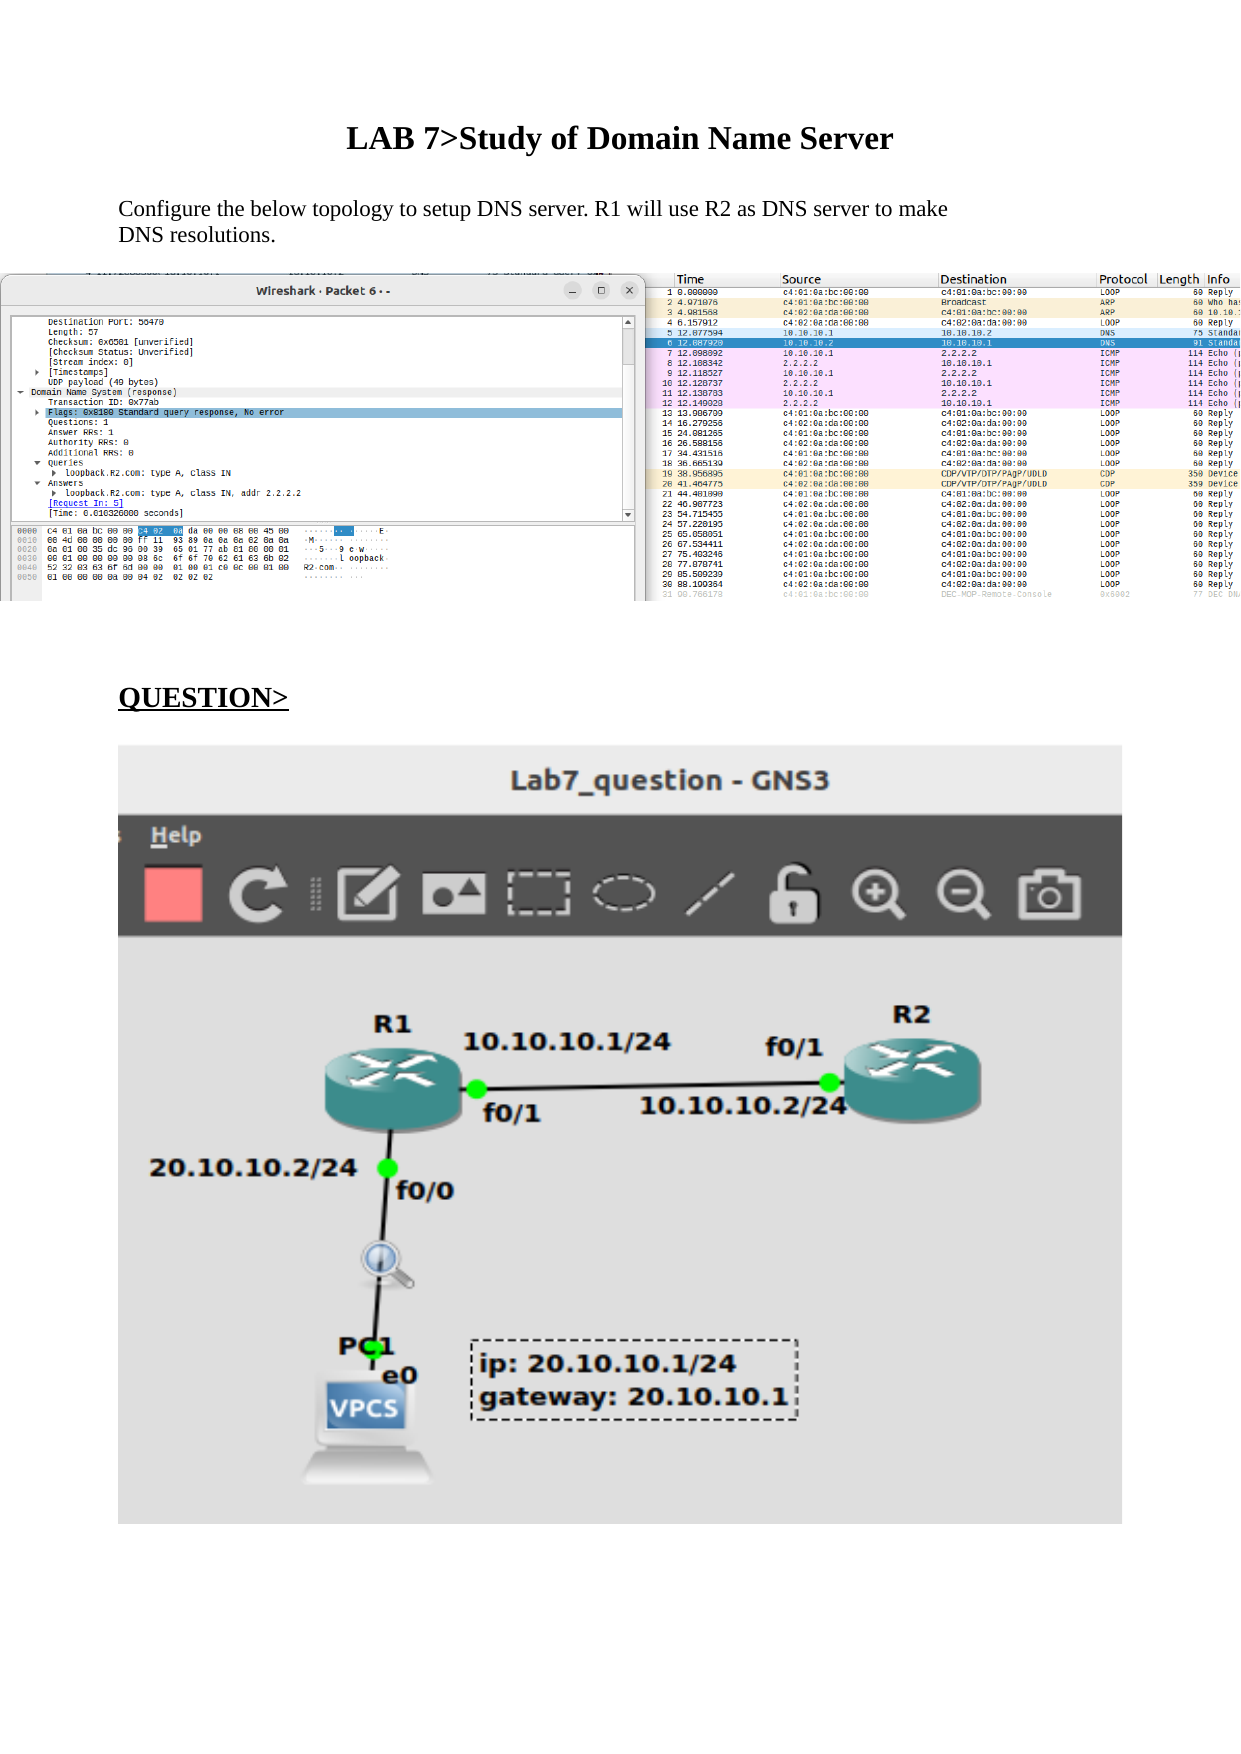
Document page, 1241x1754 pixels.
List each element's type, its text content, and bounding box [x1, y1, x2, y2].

picture [118, 744, 1123, 1524]
text LAB 7>Study of Domain Name Server [118, 118, 1122, 156]
text DNS resolutions. [118, 221, 1122, 247]
text QUESTION> [118, 680, 1122, 714]
picture [0, 273, 1241, 601]
text Configure the below topology to setup DNS server. R1 will use R2 as DNS server to make [118, 195, 1122, 221]
